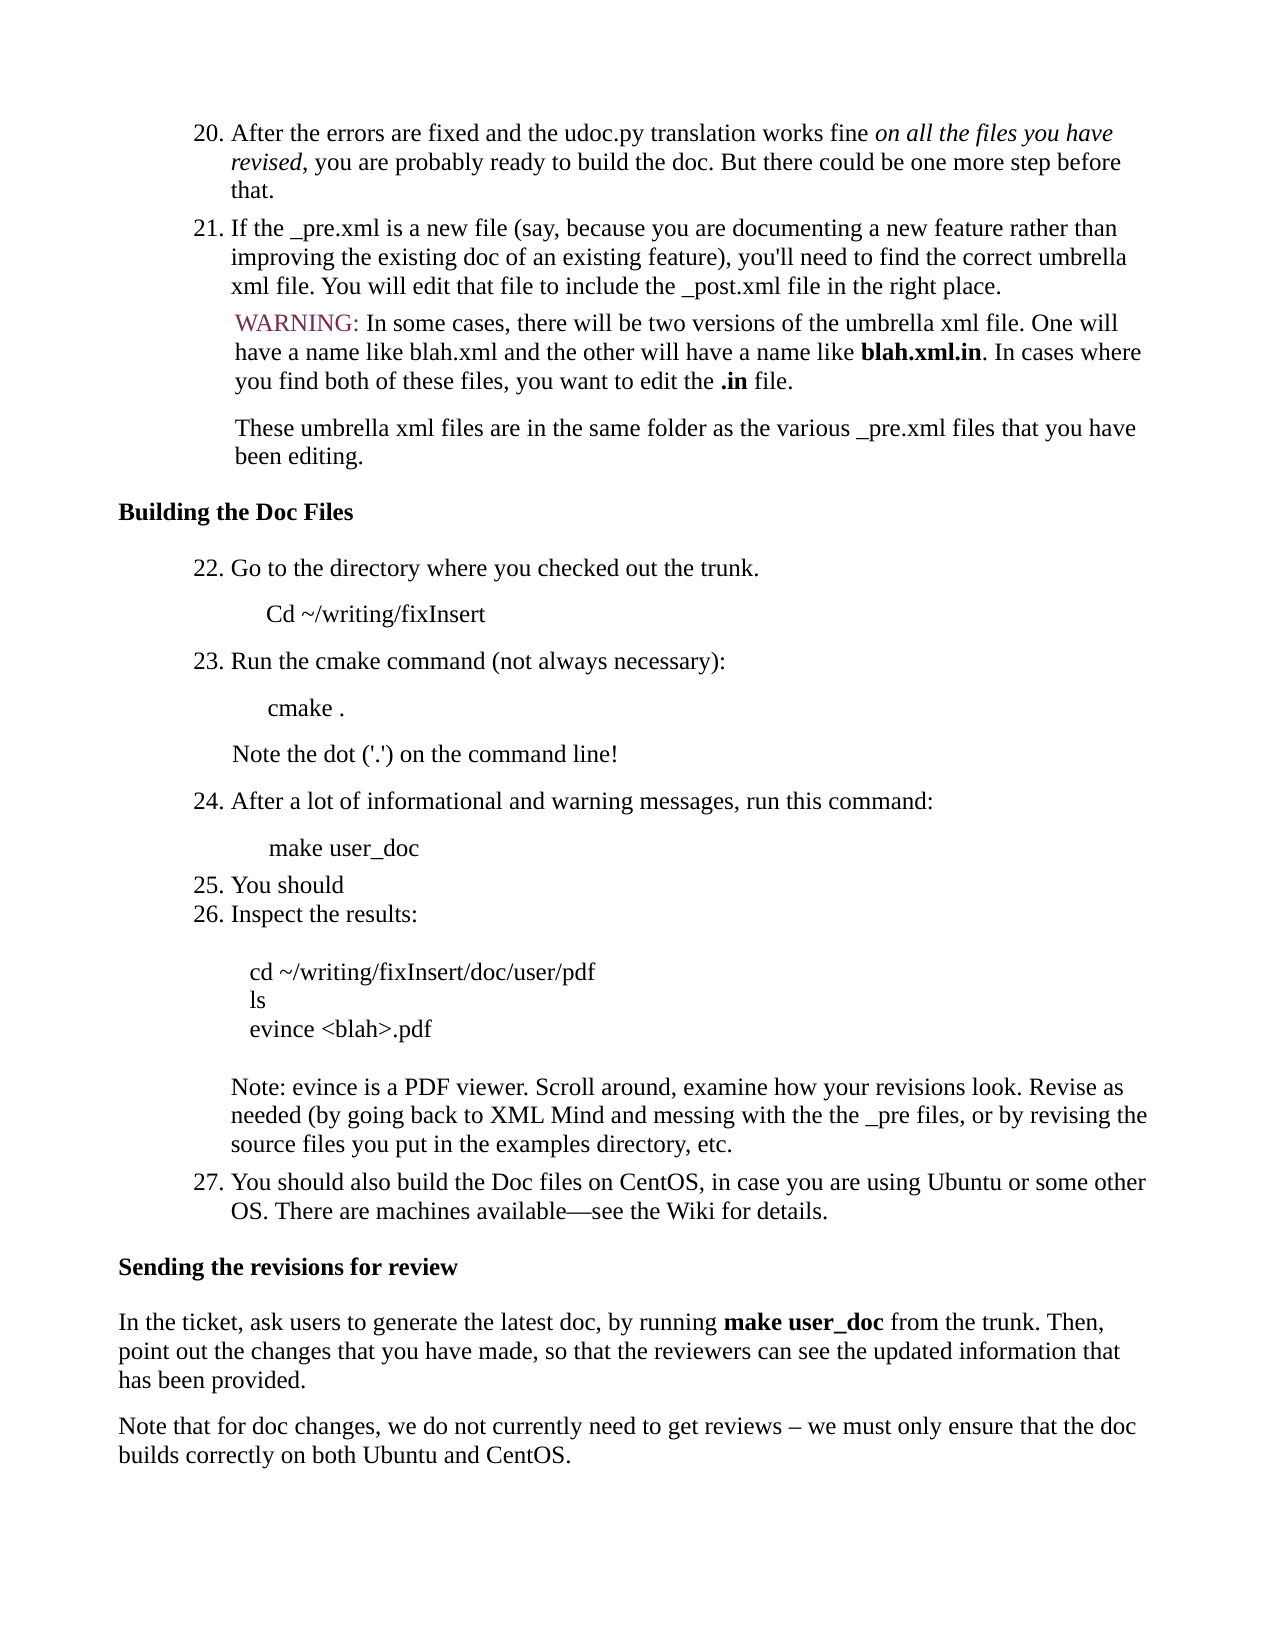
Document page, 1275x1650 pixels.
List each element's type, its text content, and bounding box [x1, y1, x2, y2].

list Go to the directory where you checked out the trunk. [193, 553, 1157, 582]
list After a lot of informational and warning messages, run this command: [193, 786, 1157, 815]
list You should [193, 871, 1157, 899]
list After the errors are fixed and the udoc.py translation works fine on all the files you have revised, you are probably ready to build the doc. But there could be one more step before that. [193, 118, 1157, 204]
list If the _pre.xml is a new file (say, because you are documenting a new feature rather than improving the existing doc of an existing feature), you'll need to find the correct umbrella xml file. You will edit that file to include the _post.xml file in the right place. [193, 213, 1157, 299]
list Inspect the results: cd ~/writing/fixInsert/doc/user/pdf ls evince <blah>.pdf Note: evince is a PDF viewer. Scroll around, examine how your revisions look. Revise as needed (by going back to XML Mind and messing with the the _pre files, or by revising the source files you put in the examples directory, etc. [193, 899, 1157, 1158]
text Cd ~/writing/fixInsert [266, 599, 1157, 628]
text In the ticket, ask users to generate the latest doc, by running make user_doc from the trunk. Then, point out the changes that you have made, so that the reviewers can see the updated information that has been provided. [118, 1307, 1157, 1393]
text make user_doc [269, 833, 1157, 862]
text Note that for doc changes, we do not currently need to get reviews – we must only ensure that the doc builds correctly on both Ubuntu and CentOS. [118, 1411, 1157, 1469]
text cmake . [267, 693, 1157, 722]
text Sending the revisions for review [118, 1252, 1157, 1280]
text WARNING: In some cases, there will be two versions of the umbrella xml file. One will have a name like blah.xml and the other will have a name like blah.xml.in. In cases where you find both of these files, you want to edit the .in file. [234, 308, 1157, 395]
text These umbrella xml files are in the same folder as the various _pre.xml files that you have been editing. [234, 413, 1157, 470]
text Note the dot ('.') on the command line! [232, 739, 1157, 768]
list Run the cmake command (not always necessary): [193, 646, 1157, 675]
list You should also build the Doc files on CentOS, in case you are using Ubuntu or some other OS. There are machines available—see the Wiki for details. [193, 1167, 1157, 1224]
text Building the Doc Files [118, 497, 1157, 526]
